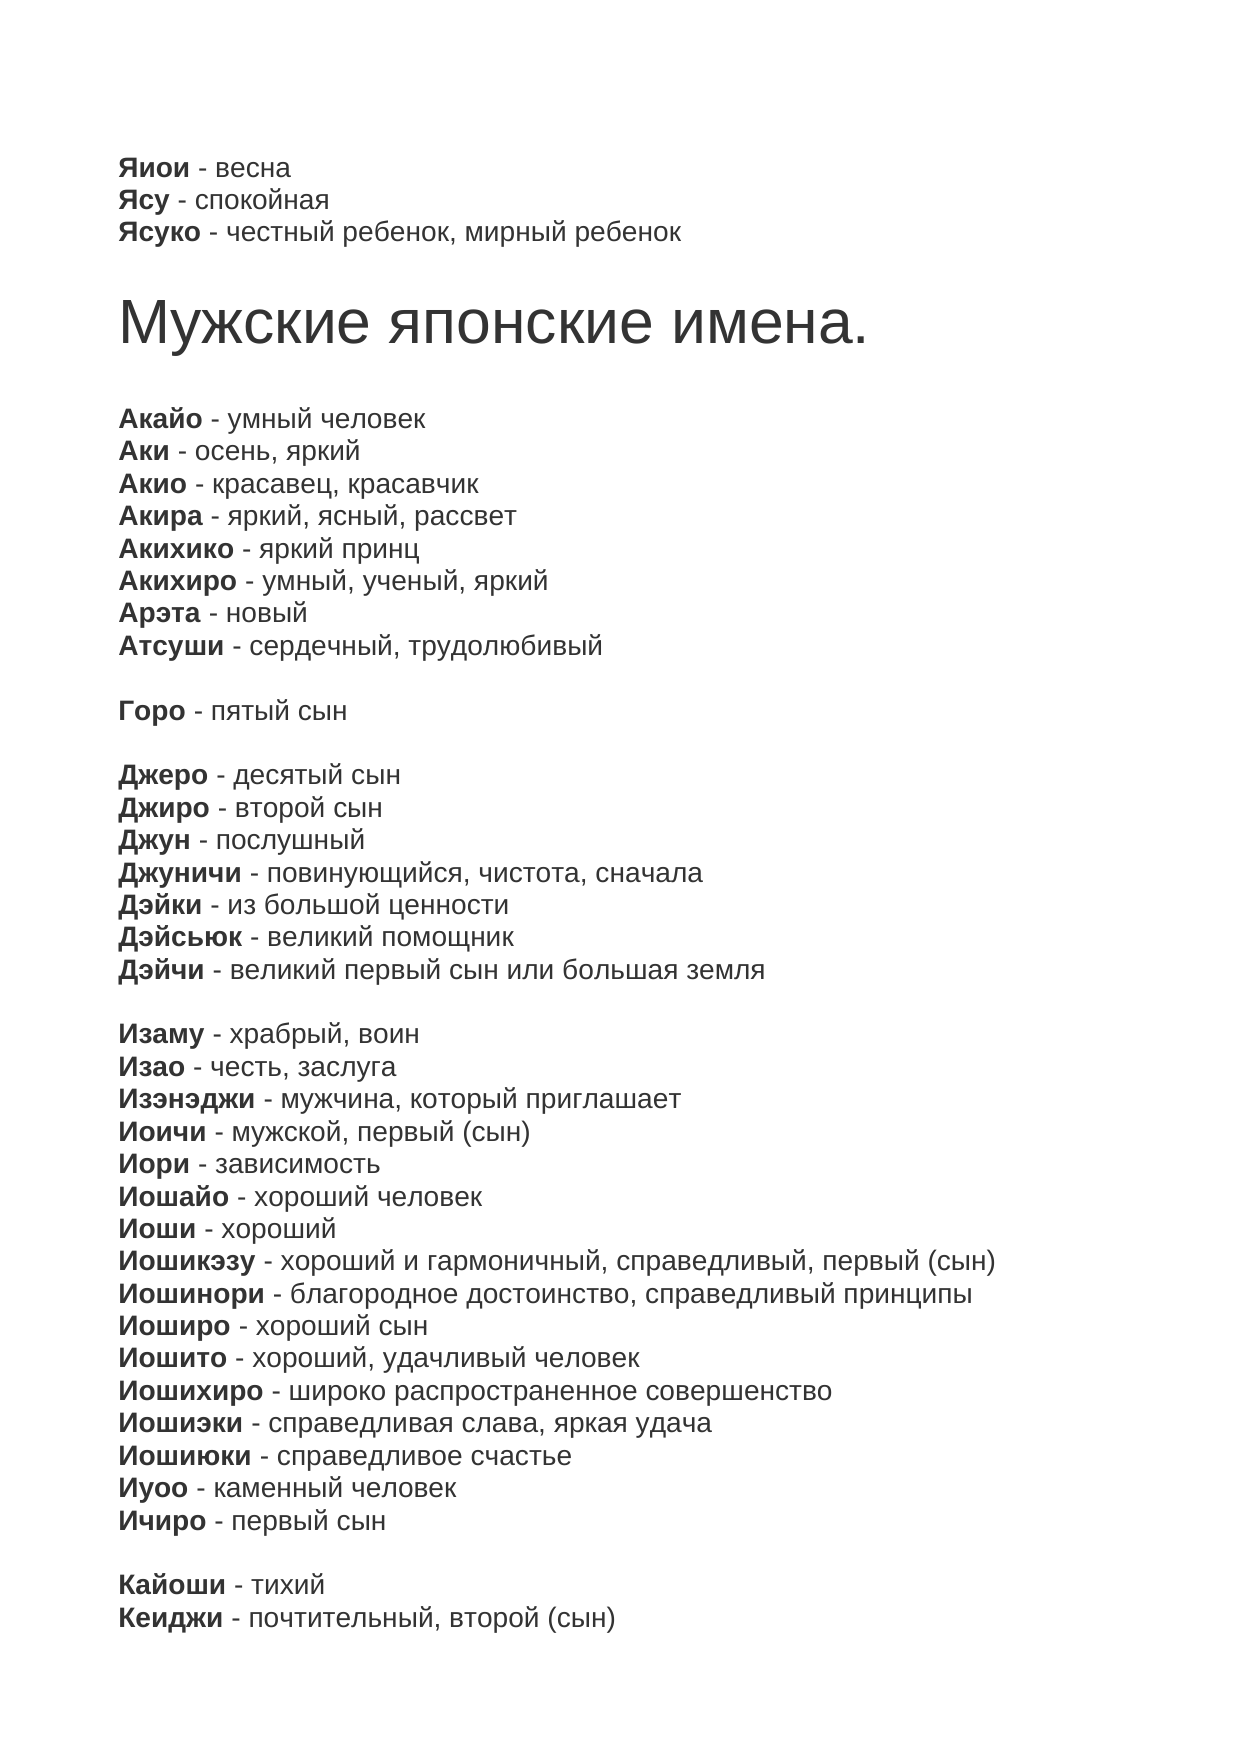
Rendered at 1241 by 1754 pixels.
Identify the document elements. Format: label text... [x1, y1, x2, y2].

text Акайо - умный человек Аки - осень, яркий Акио - красавец, красавчик Акира - яркий, ясный, рассвет Акихико - яркий принц Акихиро - умный, ученый, яркий Арэта - новый Атсуши - сердечный, трудолюбивый Горо - пятый сын Джеро - десятый сын Джиро - второй сын Джун - послушный Джуничи - повинующийся, чистота, сначала Дэйки - из большой ценности Дэйсьюк - великий помощник Дэйчи - великий первый сын или большая земля Изаму - храбрый, воин Изао - честь, заслуга Изэнэджи - мужчина, который приглашает Иоичи - мужской, первый (сын) Иори - зависимость Иошайо - хороший человек Иоши - хороший Иошикэзу - хороший и гармоничный, справедливый, первый (сын) Иошинори - благородное достоинство, справедливый принципы Иоширо - хороший сын Иошито - хороший, удачливый человек Иошихиро - широко распространенное совершенство Иошиэки - справедливая слава, яркая удача Иошиюки - справедливое счастье Иуоо - каменный человек Ичиро - первый сын Кайоши - тихий Кеиджи - почтительный, второй (сын) [118, 369, 1122, 1633]
subtitle Мужские японские имена. [118, 285, 1122, 357]
text Яиои - весна Ясу - спокойная Ясуко - честный ребенок, мирный ребенок [118, 118, 1122, 248]
